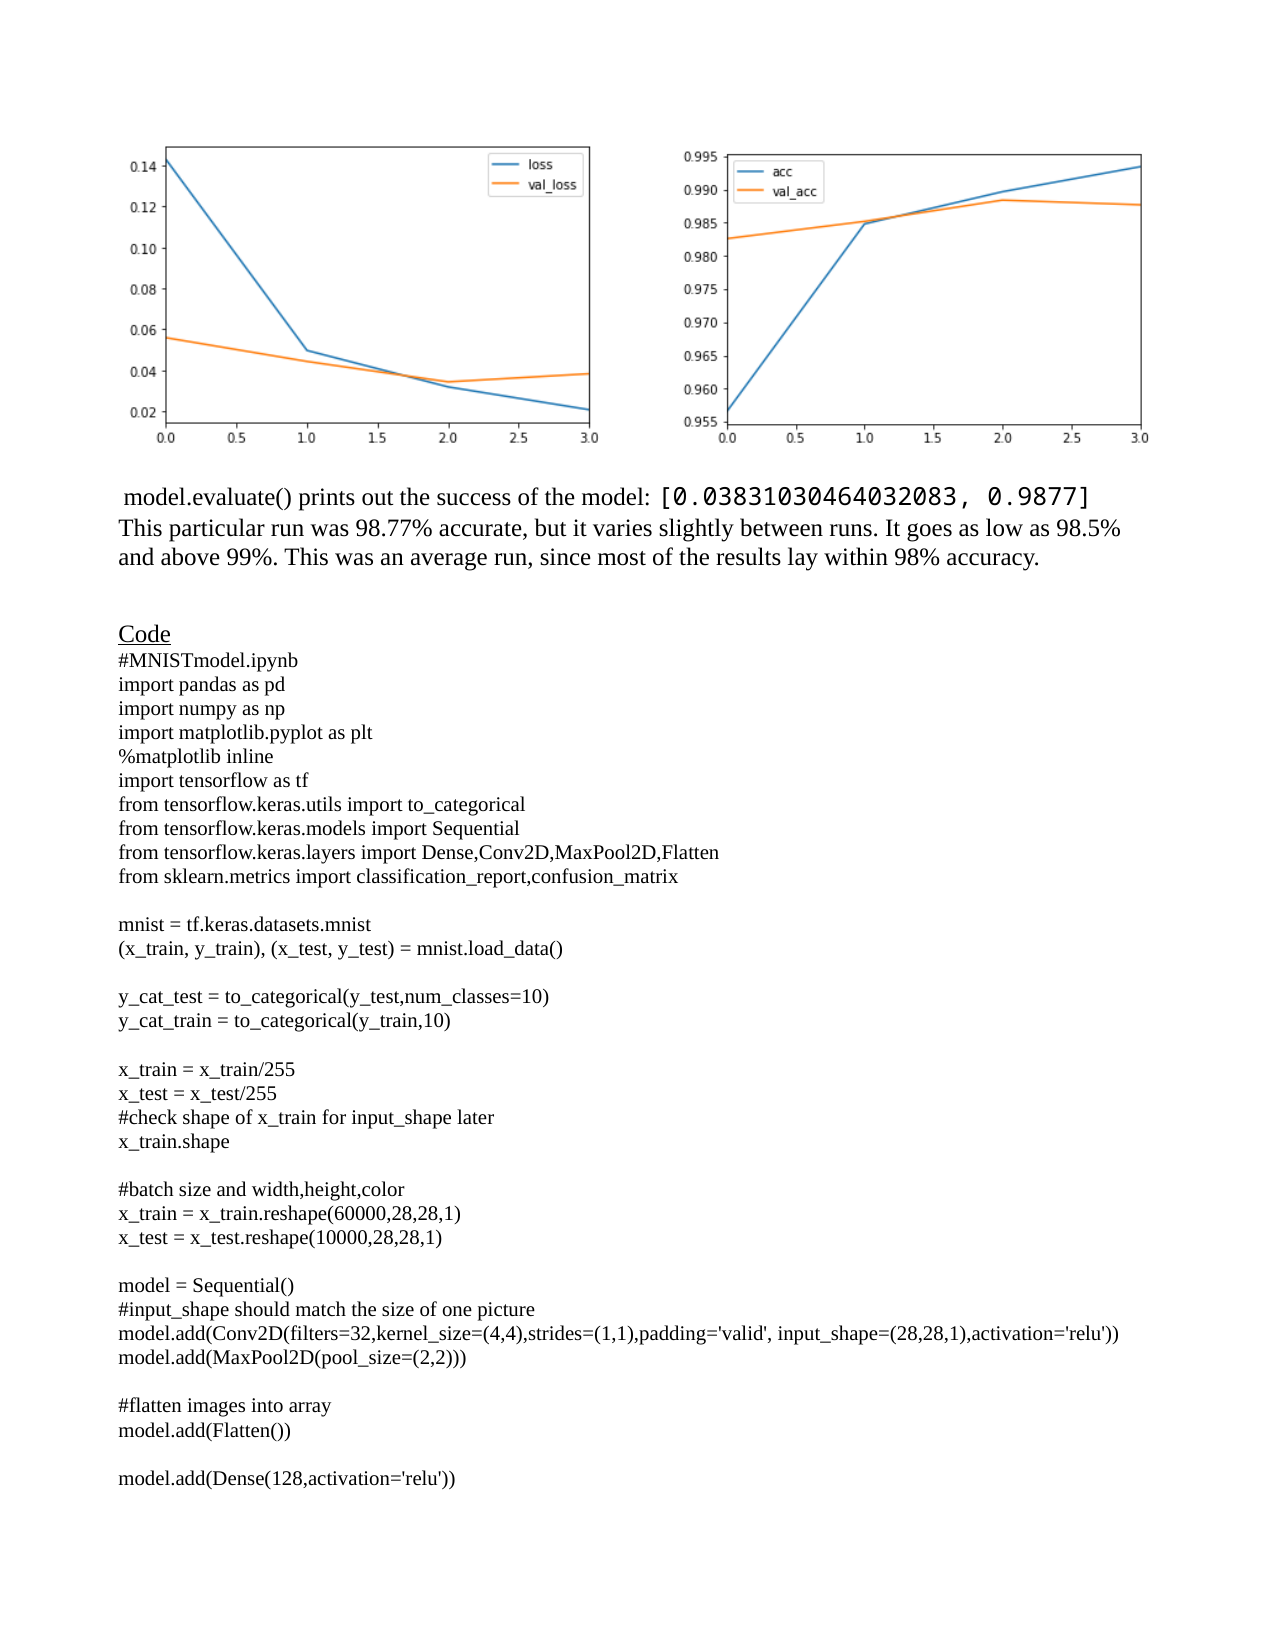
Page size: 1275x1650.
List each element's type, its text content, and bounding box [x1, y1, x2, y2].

text import pandas as pd [118, 672, 1157, 696]
text x_test = x_test.reshape(10000,28,28,1) [118, 1225, 1157, 1249]
text #input_shape should match the size of one picture [118, 1297, 1157, 1321]
text x_train = x_train.reshape(60000,28,28,1) [118, 1201, 1157, 1225]
text This particular run was 98.77% accurate, but it varies slightly between runs. It goes as low as 98.5% and above 99%. This was an average run, since most of the results lay within 98% accuracy. [118, 513, 1157, 571]
text y_cat_train = to_categorical(y_train,10) [118, 1008, 1157, 1032]
text from tensorflow.keras.models import Sequential [118, 816, 1157, 840]
text import numpy as np [118, 696, 1157, 720]
text import tensorflow as tf [118, 768, 1157, 792]
text x_test = x_test/255 [118, 1081, 1157, 1105]
text from tensorflow.keras.layers import Dense,Conv2D,MaxPool2D,Flatten [118, 840, 1157, 864]
text model = Sequential() [118, 1273, 1157, 1297]
text Code [118, 619, 1157, 647]
text import matplotlib.pyplot as plt [118, 720, 1157, 744]
text #flatten images into array [118, 1393, 1157, 1417]
text #check shape of x_train for input_shape later [118, 1105, 1157, 1129]
text mnist = tf.keras.datasets.mnist [118, 912, 1157, 936]
text y_cat_test = to_categorical(y_test,num_classes=10) [118, 984, 1157, 1008]
text %matplotlib inline [118, 744, 1157, 768]
text model.add(Flatten()) [118, 1417, 1157, 1442]
text from sklearn.metrics import classification_report,confusion_matrix [118, 864, 1157, 888]
text model.add(Dense(128,activation='relu')) [118, 1466, 1157, 1490]
picture [675, 143, 1158, 454]
text #MNISTmodel.ipynb [118, 647, 1157, 672]
text #batch size and width,height,color [118, 1177, 1157, 1201]
picture [120, 139, 608, 453]
text from tensorflow.keras.utils import to_categorical [118, 792, 1157, 816]
text model.evaluate() prints out the success of the model: [0.03831030464032083, 0.9877] [118, 479, 1157, 513]
text model.add(MaxPool2D(pool_size=(2,2))) [118, 1345, 1157, 1369]
text x_train = x_train/255 [118, 1057, 1157, 1081]
text (x_train, y_train), (x_test, y_test) = mnist.load_data() [118, 936, 1157, 960]
text model.add(Conv2D(filters=32,kernel_size=(4,4),strides=(1,1),padding='valid', input_shape=(28,28,1),activation='relu')) [118, 1321, 1157, 1345]
text x_train.shape [118, 1129, 1157, 1153]
